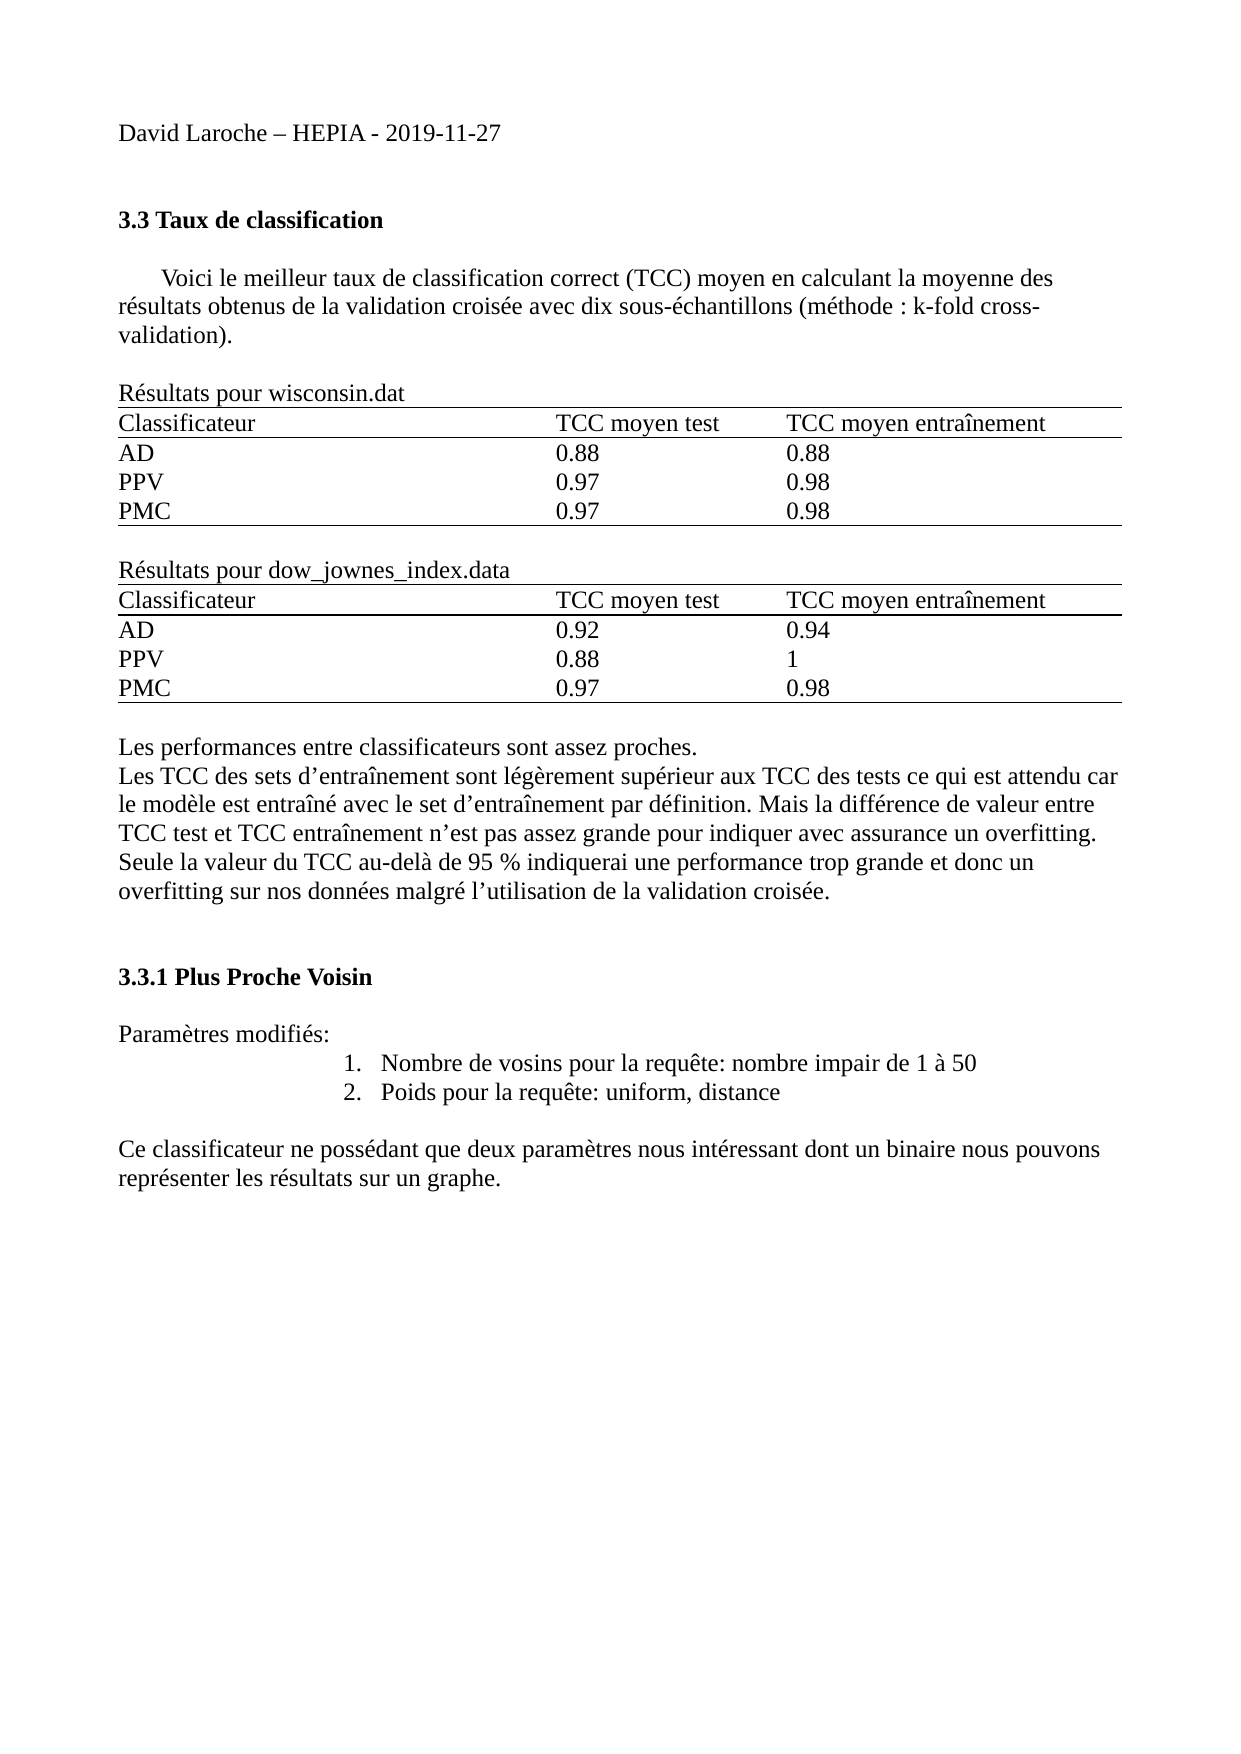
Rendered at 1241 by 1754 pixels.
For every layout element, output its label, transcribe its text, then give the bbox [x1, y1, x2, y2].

table_header Classificateur [118, 408, 556, 437]
table_cell 0.92 [556, 616, 786, 644]
table_cell 0.88 [556, 644, 786, 673]
table_cell 0.98 [786, 673, 1122, 702]
text 3.3 Taux de classification [118, 205, 1122, 234]
text Les performances entre classificateurs sont assez proches. [118, 732, 1122, 761]
list Nombre de vosins pour la requête: nombre impair de 1 à 50 [343, 1048, 1122, 1077]
table_cell 0.97 [556, 673, 786, 702]
table_cell AD [118, 438, 556, 467]
table_header Classificateur [118, 585, 556, 614]
table_header TCC moyen test [556, 585, 786, 614]
table_cell 0.98 [786, 496, 1122, 524]
table_cell 1 [786, 644, 1122, 673]
text Résultats pour wisconsin.dat [118, 378, 1122, 406]
list Poids pour la requête: uniform, distance [343, 1077, 1122, 1106]
table_cell 0.94 [786, 616, 1122, 644]
table_cell 0.88 [556, 438, 786, 467]
table_cell 0.98 [786, 467, 1122, 496]
text Résultats pour dow_jownes_index.data [118, 555, 1122, 583]
table_header TCC moyen entraînement [786, 585, 1122, 614]
table_cell PPV [118, 644, 556, 673]
text Paramètres modifiés: [118, 1019, 1122, 1048]
table_cell 0.88 [786, 438, 1122, 467]
table_header TCC moyen test [556, 408, 786, 437]
table_cell 0.97 [556, 496, 786, 524]
text Seule la valeur du TCC au-delà de 95 % indiquerai une performance trop grande et donc un overfitting sur nos données malgré l’utilisation de la validation croisée. [118, 847, 1122, 904]
text 3.3.1 Plus Proche Voisin [118, 962, 1122, 991]
text Ce classificateur ne possédant que deux paramètres nous intéressant dont un binaire nous pouvons représenter les résultats sur un graphe. [118, 1134, 1122, 1192]
table_header TCC moyen entraînement [786, 408, 1122, 437]
table_cell AD [118, 616, 556, 644]
table_cell 0.97 [556, 467, 786, 496]
table_cell PMC [118, 673, 556, 702]
text Voici le meilleur taux de classification correct (TCC) moyen en calculant la moyenne des résultats obtenus de la validation croisée avec dix sous-échantillons (méthode : k-fold cross-validation). [118, 263, 1122, 349]
text Les TCC des sets d’entraînement sont légèrement supérieur aux TCC des tests ce qui est attendu car le modèle est entraîné avec le set d’entraînement par définition. Mais la différence de valeur entre TCC test et TCC entraînement n’est pas assez grande pour indiquer avec assurance un overfitting. [118, 761, 1122, 847]
table_cell PMC [118, 496, 556, 524]
table_cell PPV [118, 467, 556, 496]
